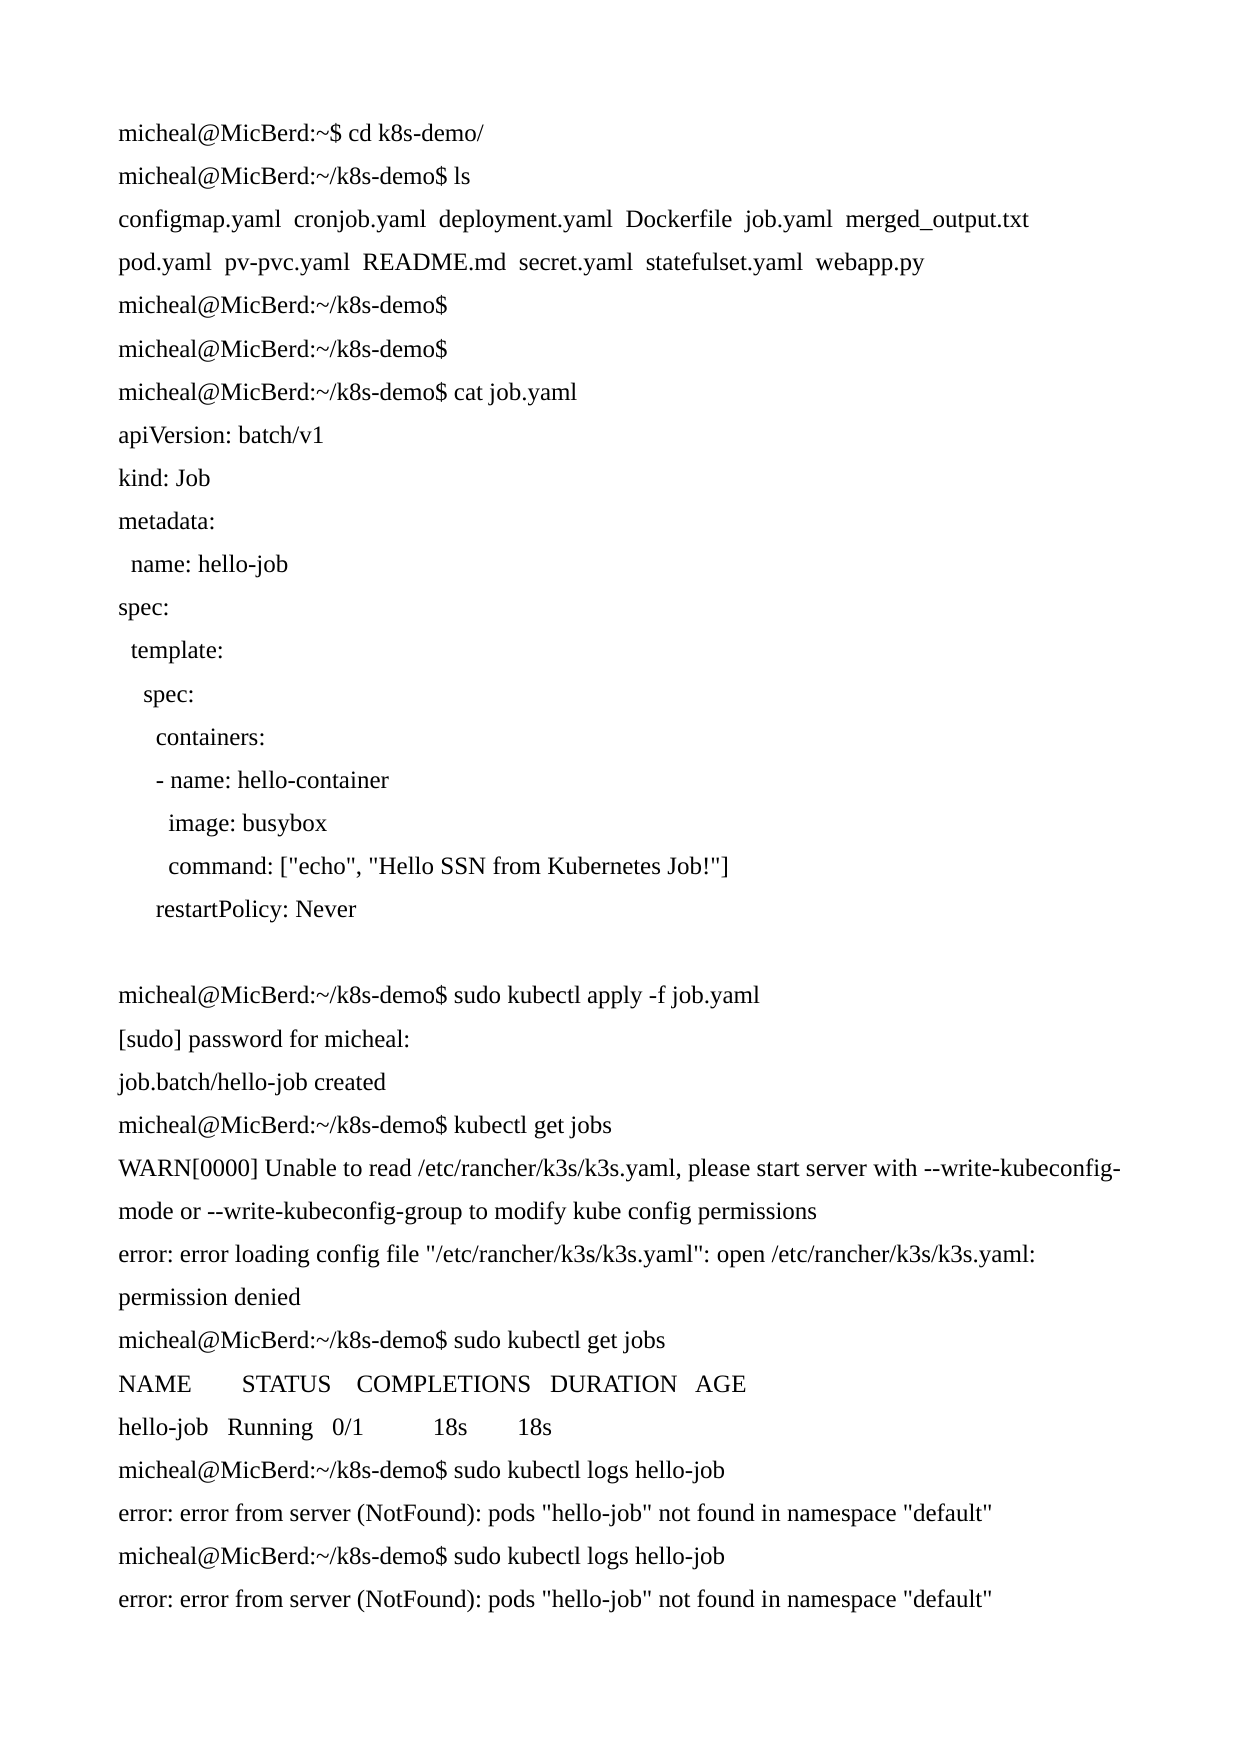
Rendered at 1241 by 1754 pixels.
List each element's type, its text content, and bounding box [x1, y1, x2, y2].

text error: error from server (NotFound): pods "hello-job" not found in namespace "default" [118, 1584, 1122, 1613]
text command: ["echo", "Hello SSN from Kubernetes Job!"] [118, 851, 1122, 880]
text micheal@MicBerd:~/k8s-demo$ sudo kubectl logs hello-job [118, 1541, 1122, 1570]
text image: busybox [118, 808, 1122, 837]
text name: hello-job [118, 549, 1122, 578]
text configmap.yaml cronjob.yaml deployment.yaml Dockerfile job.yaml merged_output.txt pod.yaml pv-pvc.yaml README.md secret.yaml statefulset.yaml webapp.py [118, 204, 1122, 276]
text micheal@MicBerd:~/k8s-demo$ ls [118, 161, 1122, 190]
text hello-job Running 0/1 18s 18s [118, 1412, 1122, 1441]
text micheal@MicBerd:~/k8s-demo$ sudo kubectl apply -f job.yaml [118, 981, 1122, 1009]
text template: [118, 636, 1122, 664]
text spec: [118, 679, 1122, 707]
text micheal@MicBerd:~/k8s-demo$ sudo kubectl get jobs [118, 1326, 1122, 1354]
text NAME STATUS COMPLETIONS DURATION AGE [118, 1369, 1122, 1397]
text micheal@MicBerd:~$ cd k8s-demo/ [118, 118, 1122, 147]
text kind: Job [118, 463, 1122, 492]
text micheal@MicBerd:~/k8s-demo$ sudo kubectl logs hello-job [118, 1455, 1122, 1484]
text micheal@MicBerd:~/k8s-demo$ cat job.yaml [118, 377, 1122, 406]
text WARN[0000] Unable to read /etc/rancher/k3s/k3s.yaml, please start server with --write-kubeconfig-mode or --write-kubeconfig-group to modify kube config permissions [118, 1153, 1122, 1225]
text micheal@MicBerd:~/k8s-demo$ [118, 291, 1122, 319]
text - name: hello-container [118, 765, 1122, 794]
text job.batch/hello-job created [118, 1067, 1122, 1096]
text error: error loading config file "/etc/rancher/k3s/k3s.yaml": open /etc/rancher/k3s/k3s.yaml: permission denied [118, 1239, 1122, 1311]
text spec: [118, 592, 1122, 621]
text [sudo] password for micheal: [118, 1024, 1122, 1052]
text restartPolicy: Never [118, 894, 1122, 923]
text containers: [118, 722, 1122, 751]
text apiVersion: batch/v1 [118, 420, 1122, 449]
text error: error from server (NotFound): pods "hello-job" not found in namespace "default" [118, 1498, 1122, 1527]
text metadata: [118, 506, 1122, 535]
text micheal@MicBerd:~/k8s-demo$ [118, 334, 1122, 362]
text micheal@MicBerd:~/k8s-demo$ kubectl get jobs [118, 1110, 1122, 1139]
